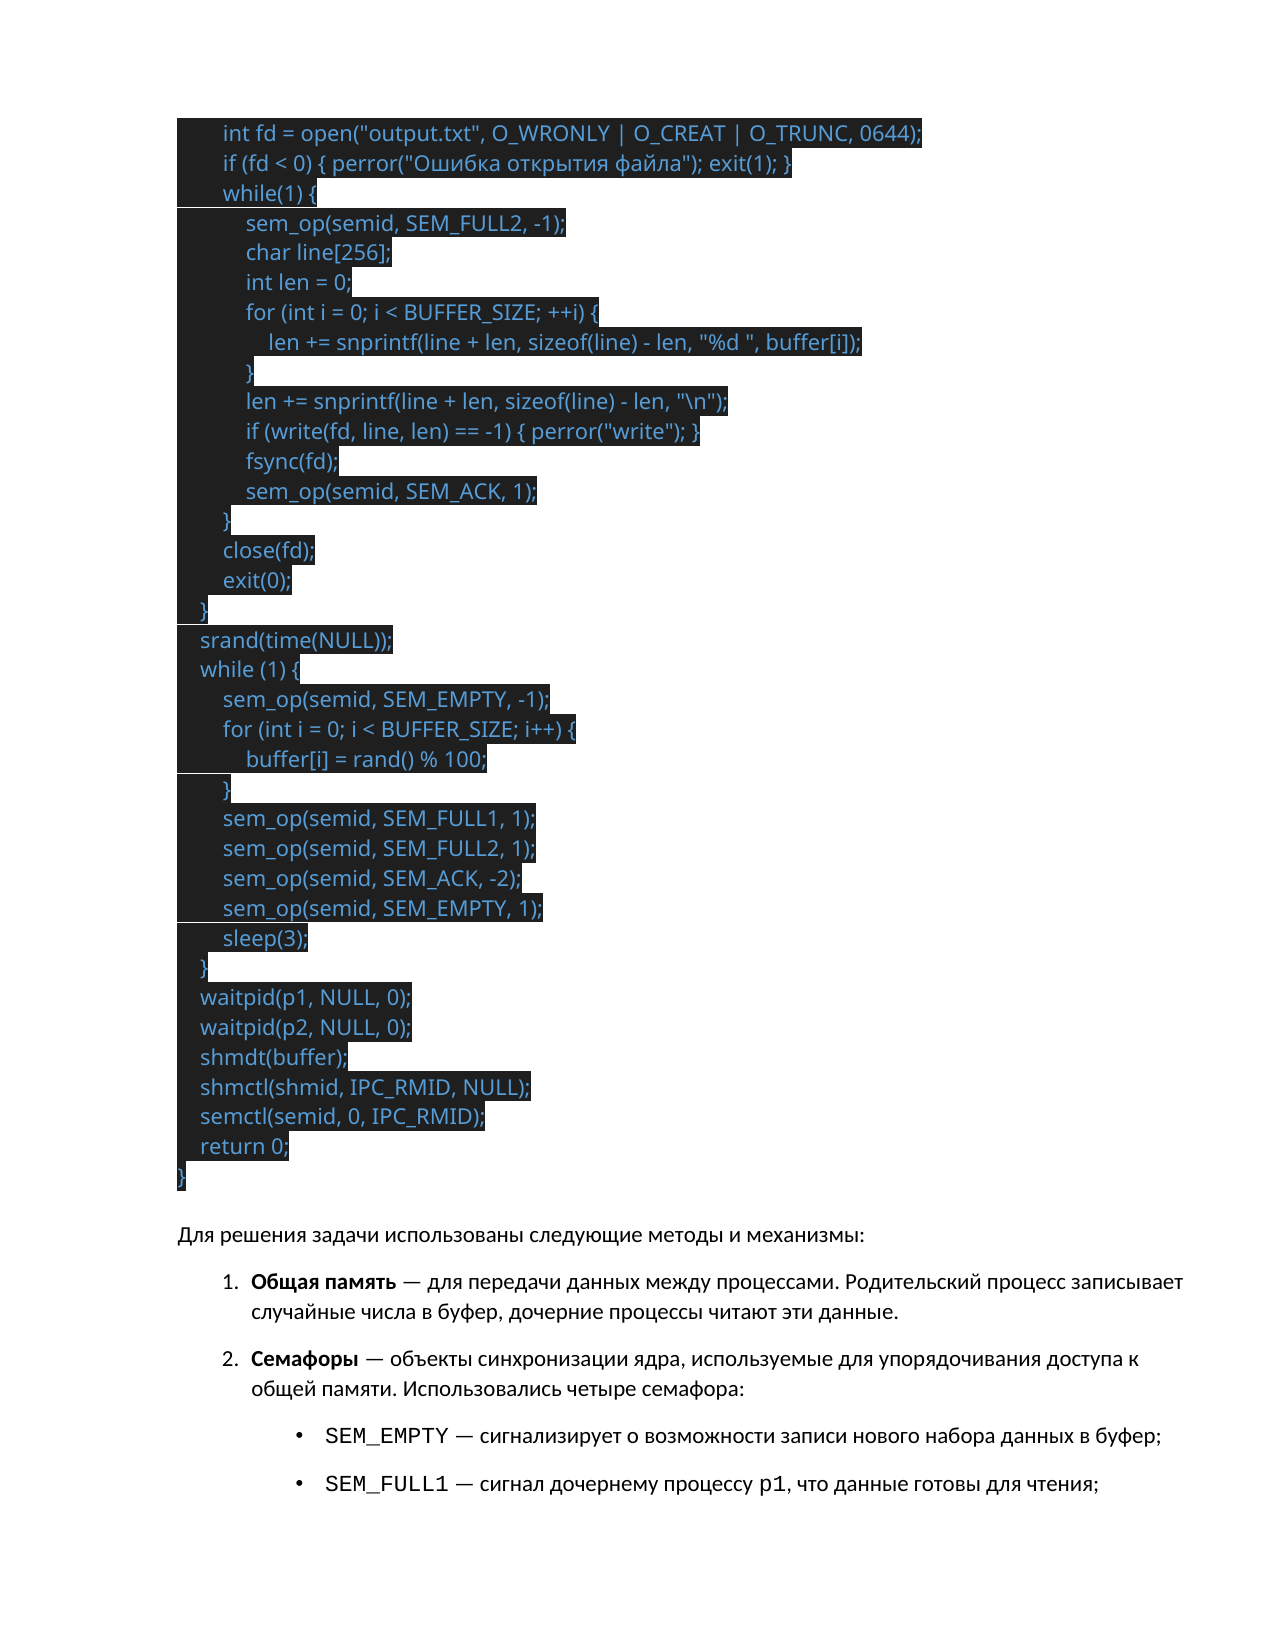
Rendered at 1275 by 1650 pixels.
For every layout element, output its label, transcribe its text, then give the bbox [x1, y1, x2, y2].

text exit(0); [177, 565, 1186, 595]
text } [177, 595, 1186, 624]
text } [177, 773, 1186, 803]
text for (int i = 0; i < BUFFER_SIZE; i++) { [177, 714, 1186, 744]
text close(fd); [177, 535, 1186, 565]
list SEM_FULL1 — сигнал дочернему процессу p1, что данные готовы для чтения; [295, 1469, 1186, 1498]
text } [177, 356, 1186, 386]
text sem_op(semid, SEM_EMPTY, 1); [177, 893, 1186, 922]
text sem_op(semid, SEM_ACK, 1); [177, 476, 1186, 505]
text return 0; [177, 1131, 1186, 1161]
text sleep(3); [177, 922, 1186, 952]
text semctl(semid, 0, IPC_RMID); [177, 1101, 1186, 1131]
text sem_op(semid, SEM_ACK, -2); [177, 863, 1186, 893]
text int fd = open("output.txt", O_WRONLY | O_CREAT | O_TRUNC, 0644); [177, 118, 1186, 148]
text } [177, 1161, 1186, 1191]
text waitpid(p2, NULL, 0); [177, 1012, 1186, 1042]
text } [177, 505, 1186, 535]
text Для решения задачи использованы следующие методы и механизмы: [177, 1220, 1186, 1248]
list Семафоры — объекты синхронизации ядра, используемые для упорядочивания доступа к общей памяти. Использовались четыре семафора: [222, 1344, 1186, 1402]
text len += snprintf(line + len, sizeof(line) - len, "%d ", buffer[i]); [177, 327, 1186, 356]
list SEM_EMPTY — сигнализирует о возможности записи нового набора данных в буфер; [295, 1421, 1186, 1450]
text char line[256]; [177, 237, 1186, 267]
text sem_op(semid, SEM_EMPTY, -1); [177, 684, 1186, 714]
text sem_op(semid, SEM_FULL1, 1); [177, 803, 1186, 833]
text if (write(fd, line, len) == -1) { perror("write"); } [177, 416, 1186, 446]
text fsync(fd); [177, 446, 1186, 476]
text } [177, 952, 1186, 982]
text if (fd < 0) { perror("Ошибка открытия файла"); exit(1); } [177, 148, 1186, 178]
text sem_op(semid, SEM_FULL2, -1); [177, 207, 1186, 237]
text shmdt(buffer); [177, 1042, 1186, 1071]
list Общая память — для передачи данных между процессами. Родительский процесс записывает случайные числа в буфер, дочерние процессы читают эти данные. [222, 1267, 1186, 1325]
text srand(time(NULL)); [177, 624, 1186, 654]
text len += snprintf(line + len, sizeof(line) - len, "\n"); [177, 386, 1186, 416]
text waitpid(p1, NULL, 0); [177, 982, 1186, 1012]
text sem_op(semid, SEM_FULL2, 1); [177, 833, 1186, 863]
text buffer[i] = rand() % 100; [177, 744, 1186, 773]
text for (int i = 0; i < BUFFER_SIZE; ++i) { [177, 297, 1186, 327]
text while (1) { [177, 654, 1186, 684]
text int len = 0; [177, 267, 1186, 297]
text shmctl(shmid, IPC_RMID, NULL); [177, 1071, 1186, 1101]
text while(1) { [177, 178, 1186, 207]
